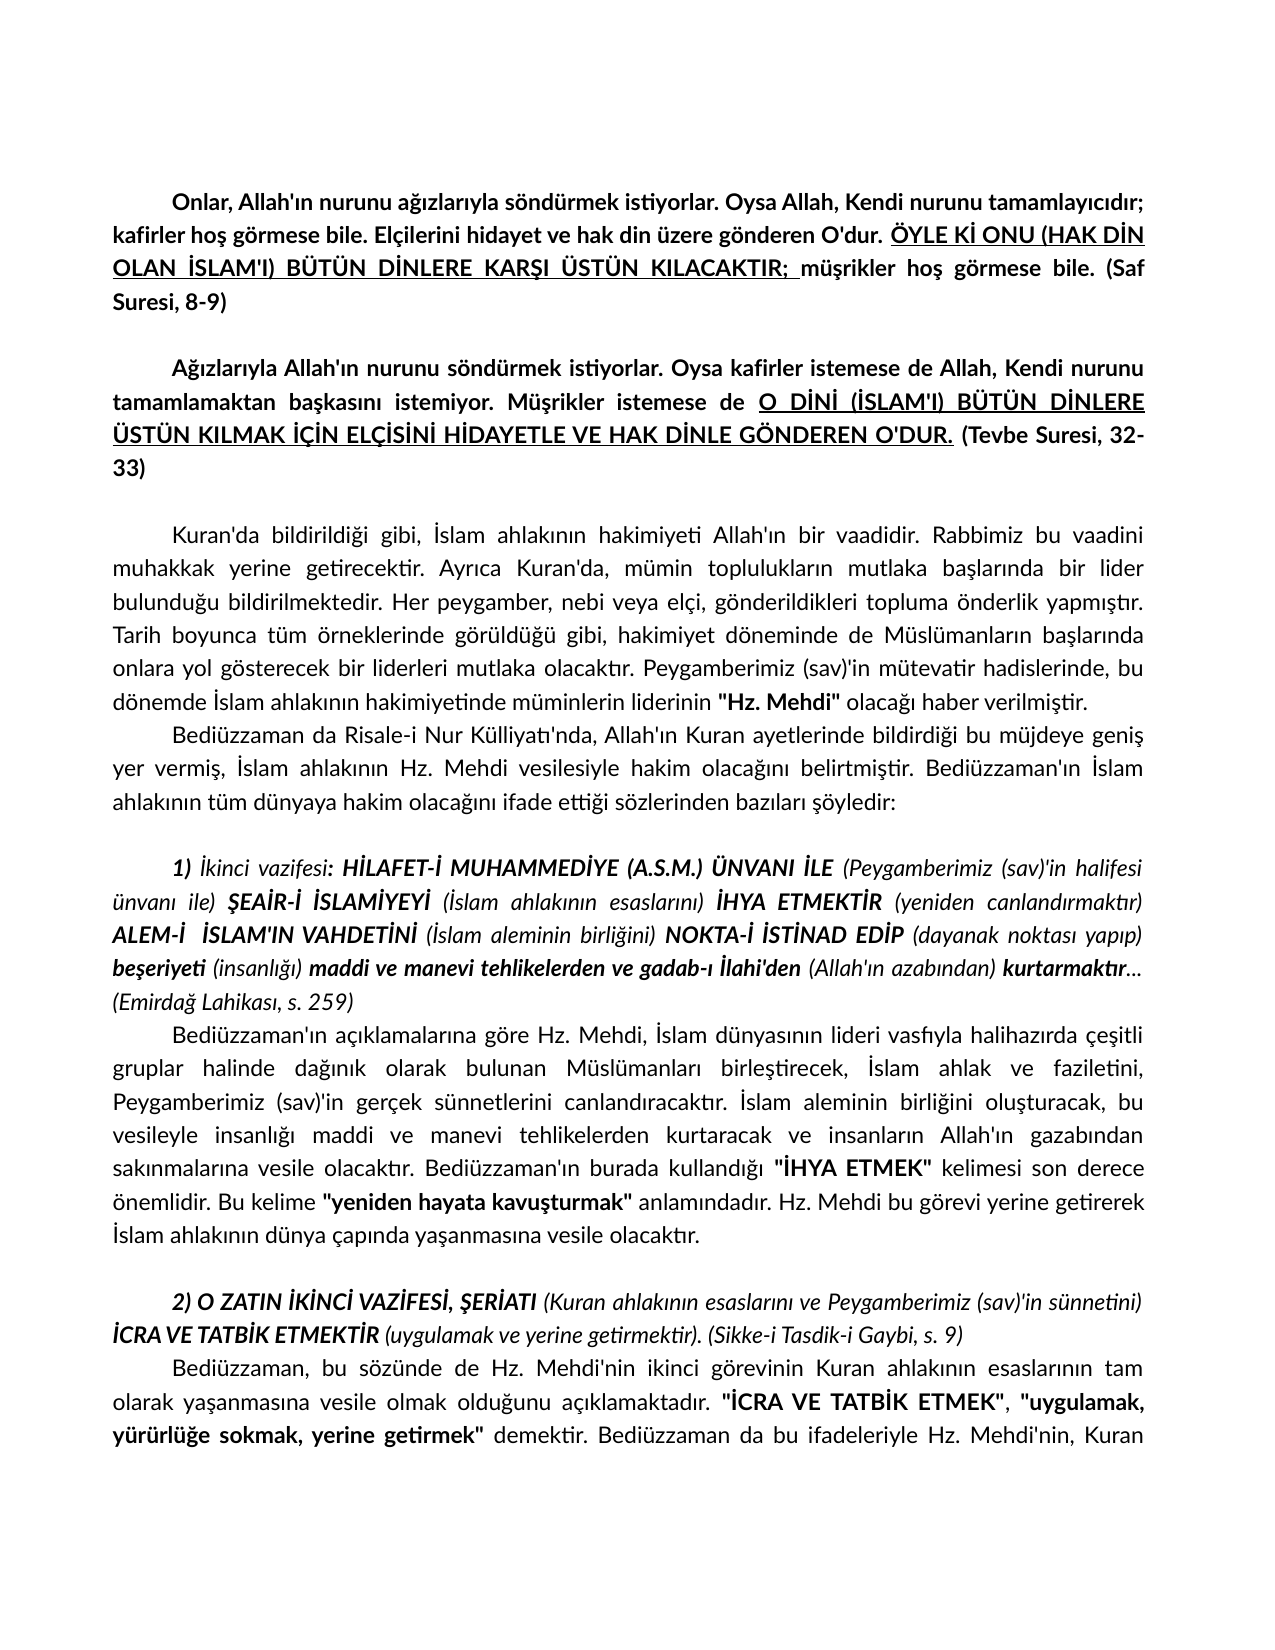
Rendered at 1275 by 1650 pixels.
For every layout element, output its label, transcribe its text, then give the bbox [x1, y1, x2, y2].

text Bediüzzaman, bu sözünde de Hz. Mehdi'nin ikinci görevinin Kuran ahlakının esaslarının tam olarak yaşanmasına vesile olmak olduğunu açıklamaktadır. "İCRA VE TATBİK ETMEK", "uygulamak, yürürlüğe sokmak, yerine getirmek" demektir. Bediüzzaman da bu ifadeleriyle Hz. Mehdi'nin, Kuran [112, 1350, 1145, 1450]
text Kuran'da bildirildiği gibi, İslam ahlakının hakimiyeti Allah'ın bir vaadidir. Rabbimiz bu vaadini muhakkak yerine getirecektir. Ayrıca Kuran'da, mümin toplulukların mutlaka başlarında bir lider bulunduğu bildirilmektedir. Her peygamber, nebi veya elçi, gönderildikleri topluma önderlik yapmıştır. Tarih boyunca tüm örneklerinde görüldüğü gibi, hakimiyet döneminde de Müslümanların başlarında onlara yol gösterecek bir liderleri mutlaka olacaktır. Peygamberimiz (sav)'in mütevatir hadislerinde, bu dönemde İslam ahlakının hakimiyetinde müminlerin liderinin "Hz. Mehdi" olacağı haber verilmiştir. [112, 517, 1145, 717]
text Onlar, Allah'ın nurunu ağızlarıyla söndürmek istiyorlar. Oysa Allah, Kendi nurunu tamamlayıcıdır; kafirler hoş görmese bile. Elçilerini hidayet ve hak din üzere gönderen O'dur. ÖYLE Kİ ONU (HAK DİN OLAN İSLAM'I) BÜTÜN DİNLERE KARŞI ÜSTÜN KILACAKTIR; müşrikler hoş görmese bile. (Saf Suresi, 8-9) [112, 183, 1145, 317]
text Bediüzzaman da Risale-i Nur Külliyatı'nda, Allah'ın Kuran ayetlerinde bildirdiği bu müjdeye geniş yer vermiş, İslam ahlakının Hz. Mehdi vesilesiyle hakim olacağını belirtmiştir. Bediüzzaman'ın İslam ahlakının tüm dünyaya hakim olacağını ifade ettiği sözlerinden bazıları şöyledir: [112, 717, 1145, 817]
text 1) İkinci vazifesi: HİLAFET-İ MUHAMMEDİYE (A.S.M.) ÜNVANI İLE (Peygamberimiz (sav)'in halifesi ünvanı ile) ŞEAİR-İ İSLAMİYEYİ (İslam ahlakının esaslarını) İHYA ETMEKTİR (yeniden canlandırmaktır) ALEM-İ İSLAM'IN VAHDETİNİ (İslam aleminin birliğini) NOKTA-İ İSTİNAD EDİP (dayanak noktası yapıp) beşeriyeti (insanlığı) maddi ve manevi tehlikelerden ve gadab-ı İlahi'den (Allah'ın azabından) kurtarmaktır... (Emirdağ Lahikası, s. 259) [112, 850, 1145, 1017]
text 2) O ZATIN İKİNCİ VAZİFESİ, ŞERİATI (Kuran ahlakının esaslarını ve Peygamberimiz (sav)'in sünnetini) İCRA VE TATBİK ETMEKTİR (uygulamak ve yerine getirmektir). (Sikke-i Tasdik-i Gaybi, s. 9) [112, 1283, 1145, 1350]
text Bediüzzaman'ın açıklamalarına göre Hz. Mehdi, İslam dünyasının lideri vasfıyla halihazırda çeşitli gruplar halinde dağınık olarak bulunan Müslümanları birleştirecek, İslam ahlak ve faziletini, Peygamberimiz (sav)'in gerçek sünnetlerini canlandıracaktır. İslam aleminin birliğini oluşturacak, bu vesileyle insanlığı maddi ve manevi tehlikelerden kurtaracak ve insanların Allah'ın gazabından sakınmalarına vesile olacaktır. Bediüzzaman'ın burada kullandığı "İHYA ETMEK" kelimesi son derece önemlidir. Bu kelime "yeniden hayata kavuşturmak" anlamındadır. Hz. Mehdi bu görevi yerine getirerek İslam ahlakının dünya çapında yaşanmasına vesile olacaktır. [112, 1017, 1145, 1250]
text Ağızlarıyla Allah'ın nurunu söndürmek istiyorlar. Oysa kafirler istemese de Allah, Kendi nurunu tamamlamaktan başkasını istemiyor. Müşrikler istemese de O DİNİ (İSLAM'I) BÜTÜN DİNLERE ÜSTÜN KILMAK İÇİN ELÇİSİNİ HİDAYETLE VE HAK DİNLE GÖNDEREN O'DUR. (Tevbe Suresi, 32-33) [112, 350, 1145, 483]
